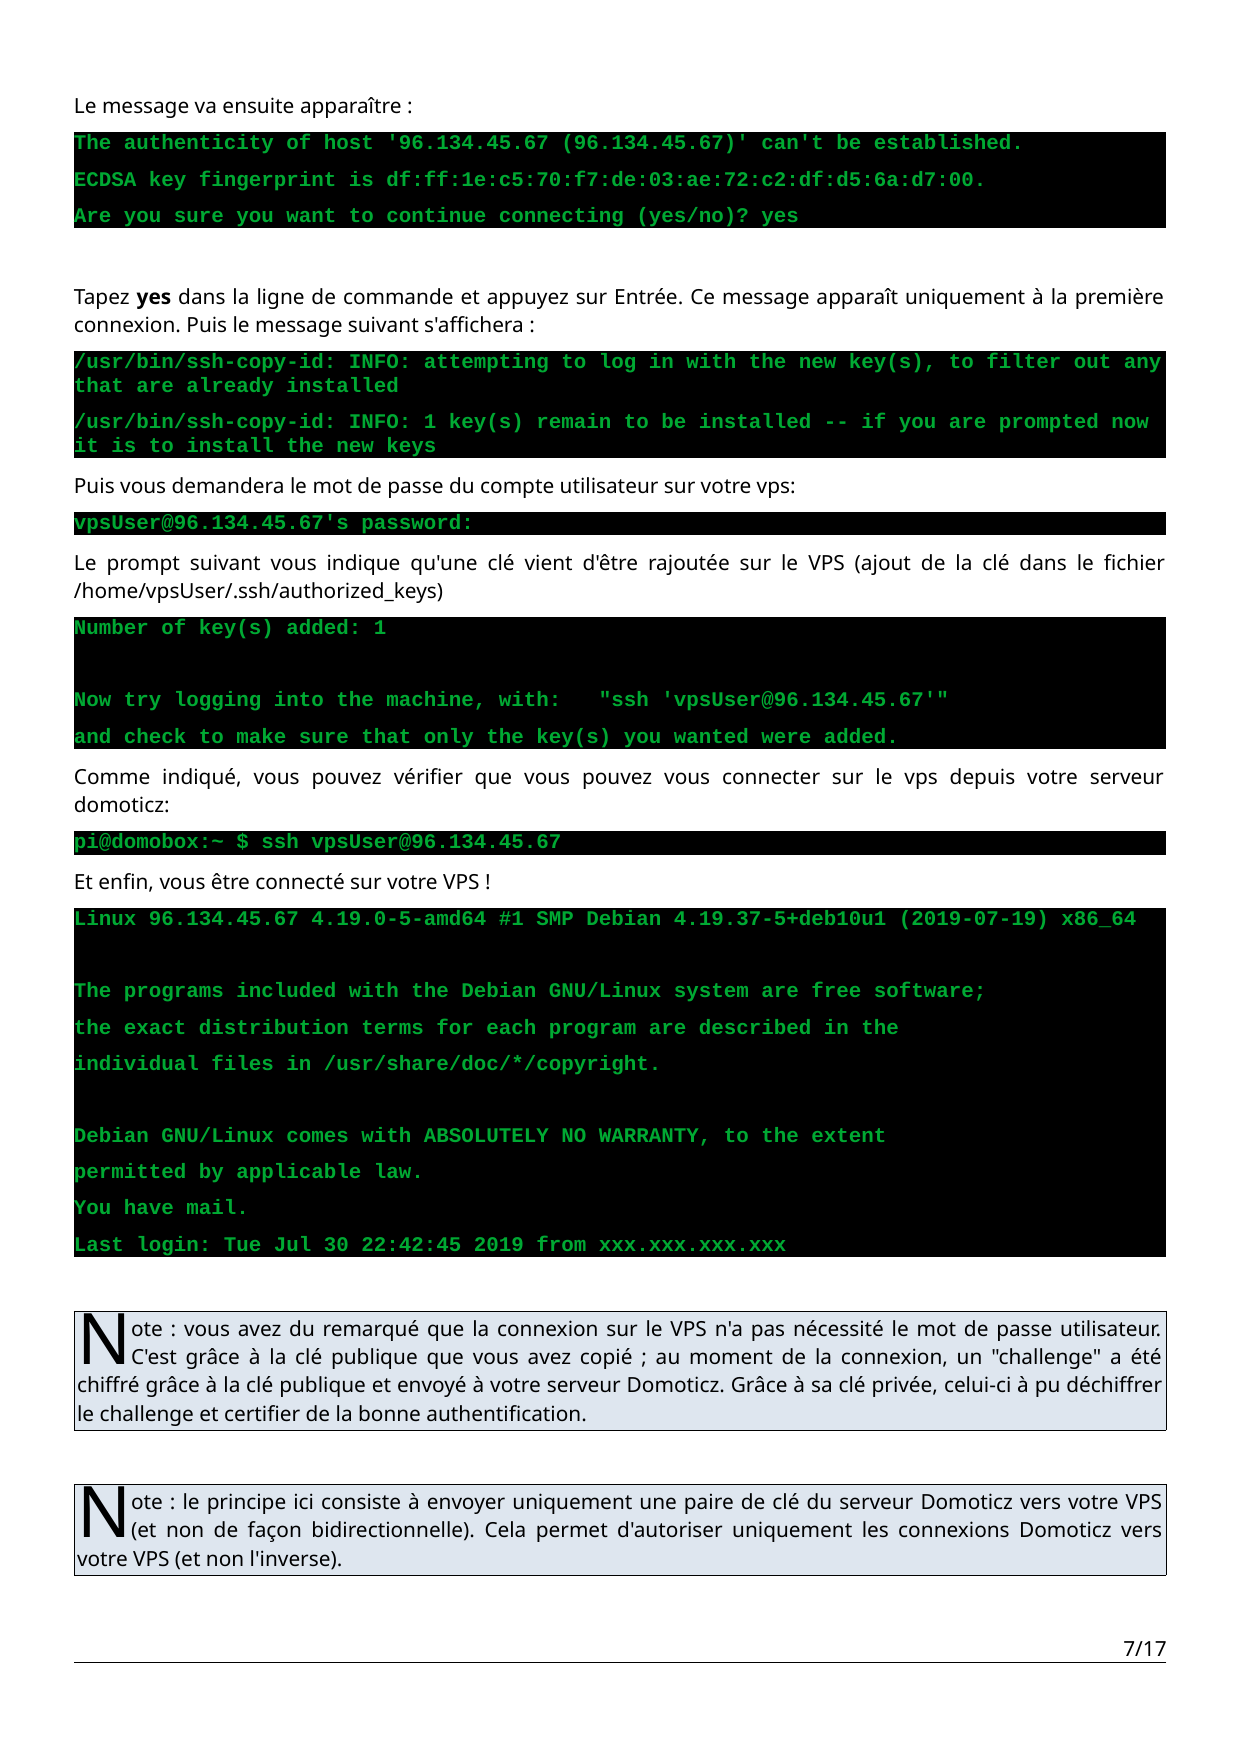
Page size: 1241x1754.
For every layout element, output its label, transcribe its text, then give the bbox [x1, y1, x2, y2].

text Note : vous avez du remarqué que la connexion sur le VPS n'a pas nécessité le mot de passe utilisateur. C'est grâce à la clé publique que vous avez copié ; au moment de la connexion, un "challenge" a été chiffré grâce à la clé publique et envoyé à votre serveur Domoticz. Grâce à sa clé privée, celui-ci à pu déchiffrer le challenge et certifier de la bonne authentification. [75, 1312, 1166, 1430]
text Debian GNU/Linux comes with ABSOLUTELY NO WARRANTY, to the extent [74, 1125, 1166, 1149]
text Le prompt suivant vous indique qu'une clé vient d'être rajoutée sur le VPS (ajout de la clé dans le fichier /home/vpsUser/.ssh/authorized_keys) [74, 548, 1166, 605]
text You have mail. [74, 1197, 1166, 1221]
text /usr/bin/ssh-copy-id: INFO: attempting to log in with the new key(s), to filter out any that are already installed [74, 351, 1166, 398]
text The programs included with the Debian GNU/Linux system are free software; [74, 981, 1166, 1004]
text Number of key(s) added: 1 [74, 617, 1166, 641]
text Tapez yes dans la ligne de commande et appuyez sur Entrée. Ce message apparaît uniquement à la première connexion. Puis le message suivant s'affichera : [74, 282, 1166, 339]
text ECDSA key fingerprint is df:ff:1e:c5:70:f7:de:03:ae:72:c2:df:d5:6a:d7:00. [74, 168, 1166, 192]
text vpsUser@96.134.45.67's password: [74, 512, 1166, 535]
text pi@domobox:~ $ ssh vpsUser@96.134.45.67 [74, 831, 1166, 855]
text Now try logging into the machine, with: "ssh 'vpsUser@96.134.45.67'" [74, 689, 1166, 713]
text Are you sure you want to continue connecting (yes/no)? yes [74, 205, 1166, 228]
text individual files in /usr/share/doc/*/copyright. [74, 1053, 1166, 1076]
text Last login: Tue Jul 30 22:42:45 2019 from xxx.xxx.xxx.xxx [74, 1233, 1166, 1257]
text Le message va ensuite apparaître : [74, 91, 1166, 120]
text Et enfin, vous être connecté sur votre VPS ! [74, 867, 1166, 896]
text permitted by applicable law. [74, 1161, 1166, 1185]
text Linux 96.134.45.67 4.19.0-5-amd64 #1 SMP Debian 4.19.37-5+deb10u1 (2019-07-19) x86_64 [74, 908, 1166, 932]
text the exact distribution terms for each program are described in the [74, 1017, 1166, 1040]
text Puis vous demandera le mot de passe du compte utilisateur sur votre vps: [74, 471, 1166, 499]
text and check to make sure that only the key(s) you wanted were added. [74, 726, 1166, 749]
text Comme indiqué, vous pouvez vérifier que vous pouvez vous connecter sur le vps depuis votre serveur domoticz: [74, 762, 1166, 819]
text Note : le principe ici consiste à envoyer uniquement une paire de clé du serveur Domoticz vers votre VPS (et non de façon bidirectionnelle). Cela permet d'autoriser uniquement les connexions Domoticz vers votre VPS (et non l'inverse). [75, 1485, 1166, 1575]
text The authenticity of host '96.134.45.67 (96.134.45.67)' can't be established. [74, 132, 1166, 156]
text /usr/bin/ssh-copy-id: INFO: 1 key(s) remain to be installed -- if you are prompted now it is to install the new keys [74, 411, 1166, 458]
